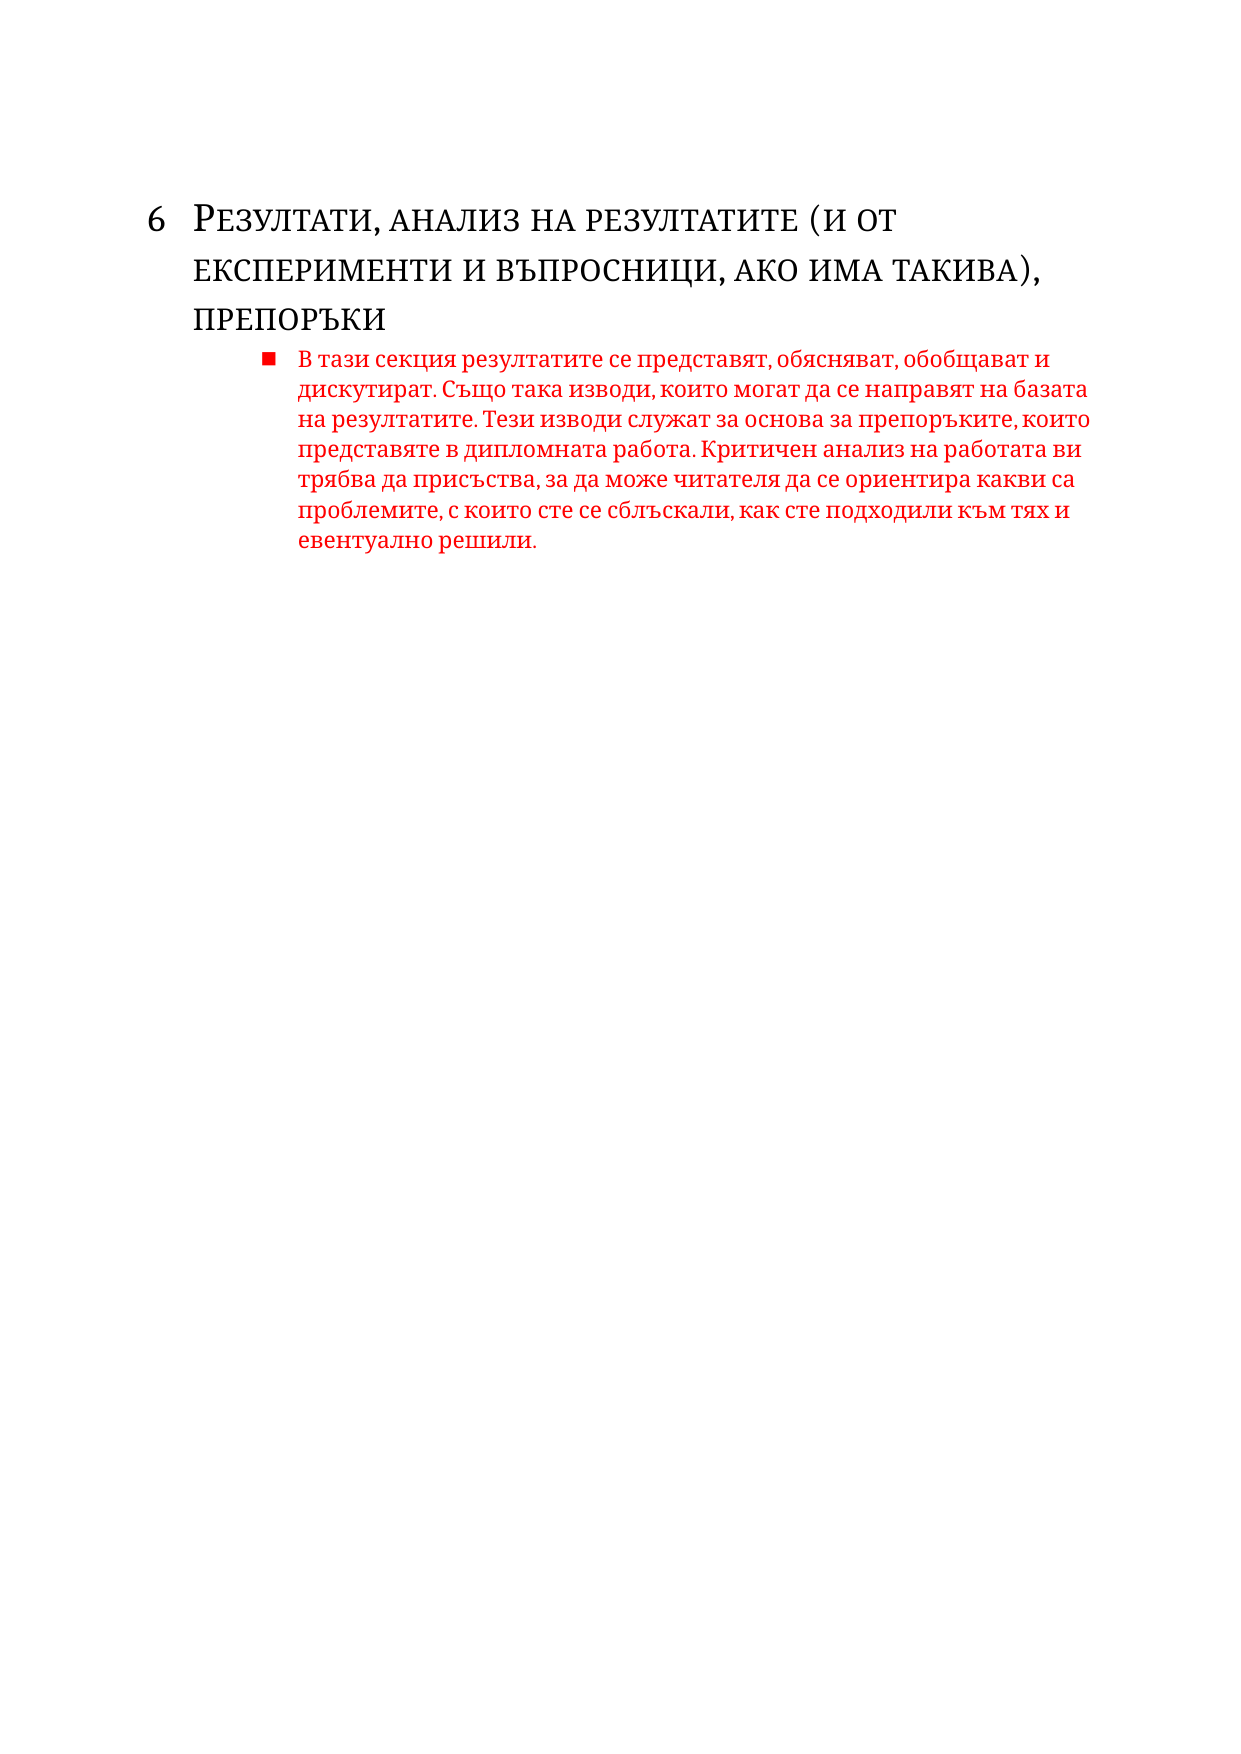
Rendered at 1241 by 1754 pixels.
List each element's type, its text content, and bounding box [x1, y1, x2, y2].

subtitle Резултати, анализ на резултатите (и от експерименти и въпросници, ако има такива), препоръки [148, 198, 1093, 340]
list В тази секция резултатите се представят, обясняват, обобщават и дискутират. Също така изводи, които могат да се направят на базата на резултатите. Тези изводи служат за основа за препоръките, които представяте в дипломната работа. Критичен анализ на работата ви трябва да присъства, за да може читателя да се ориентира какви са проблемите, с които сте се сблъскали, как сте подходили към тях и евентуално решили. [260, 346, 1093, 554]
